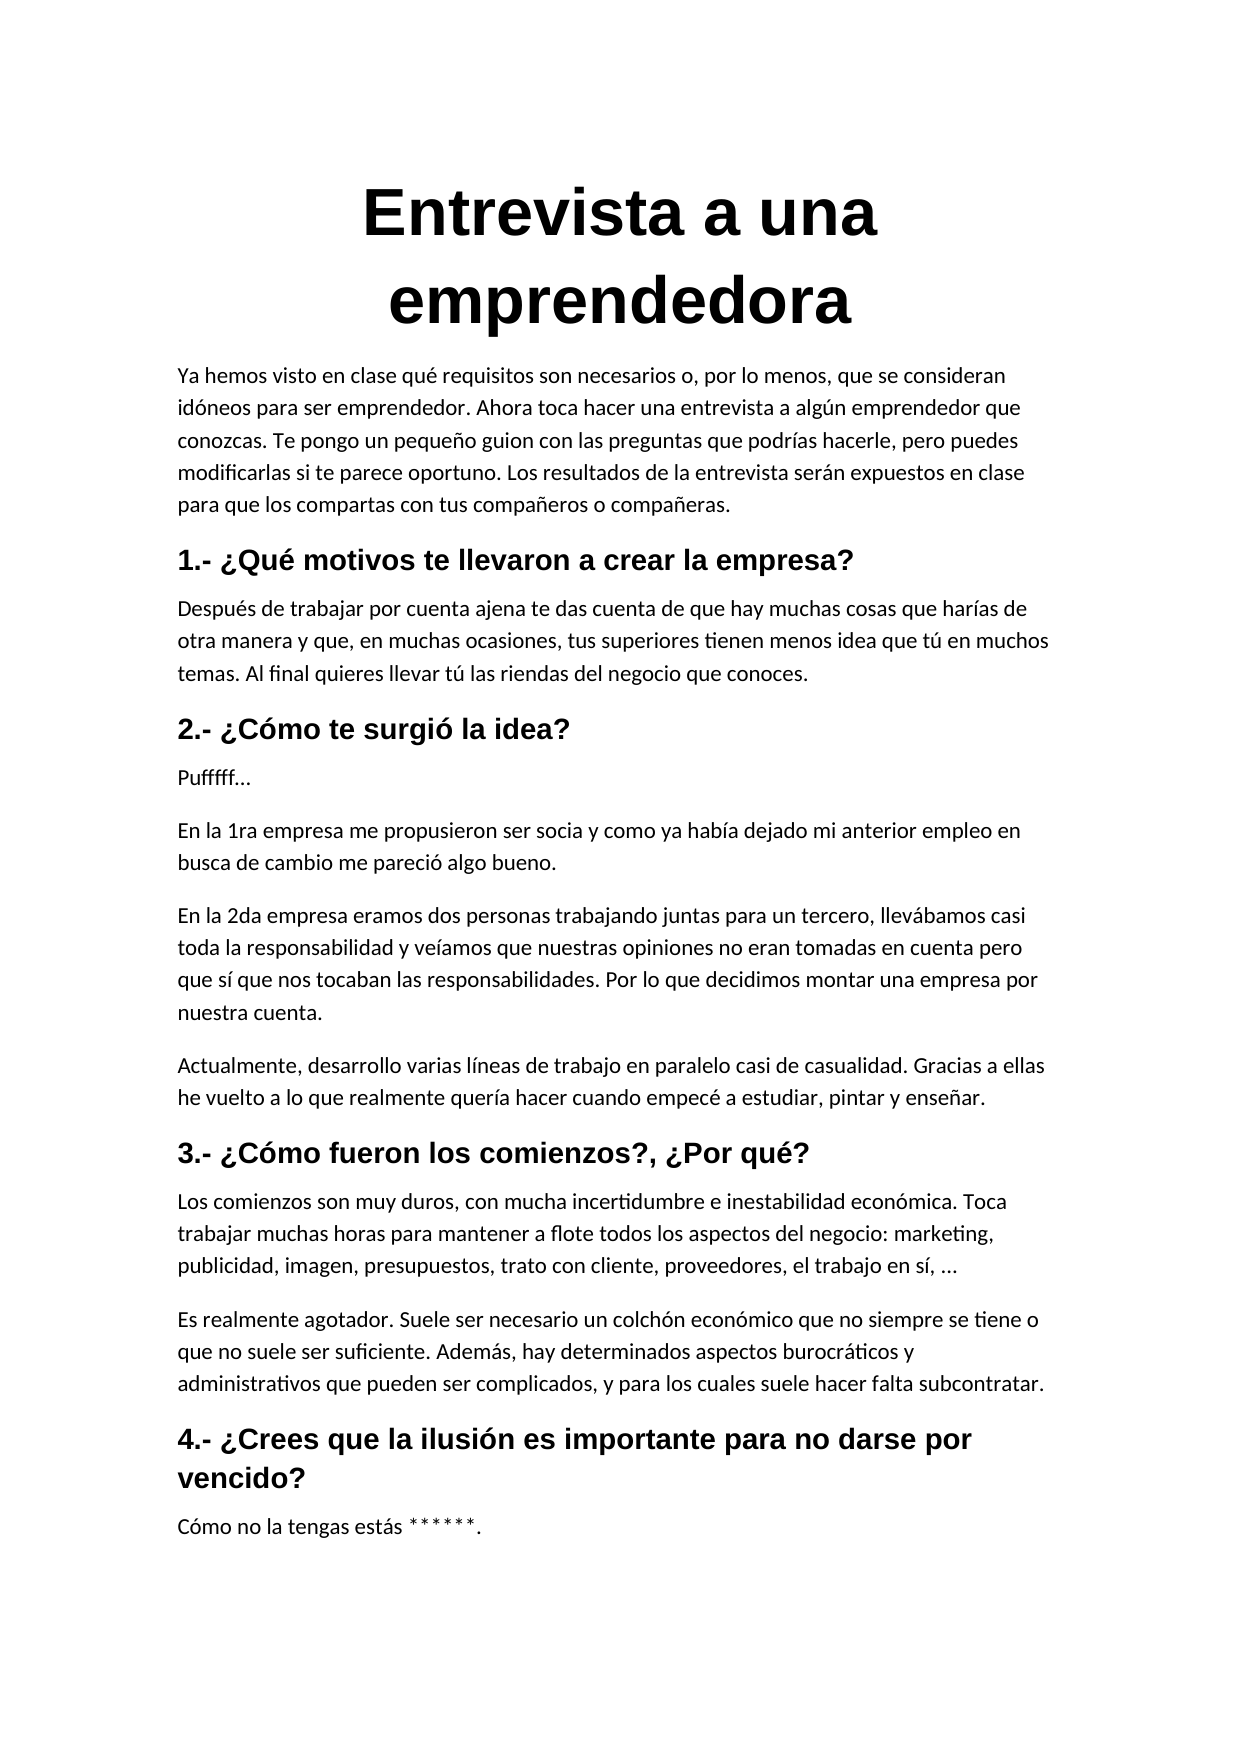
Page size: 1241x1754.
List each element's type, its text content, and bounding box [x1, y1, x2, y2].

subtitle 2.- ¿Cómo te surgió la idea? [177, 712, 1063, 746]
subtitle 4.- ¿Crees que la ilusión es importante para no darse por vencido? [177, 1422, 1063, 1494]
subtitle 1.- ¿Qué motivos te llevaron a crear la empresa? [177, 543, 1063, 577]
text Los comienzos son muy duros, con mucha incertidumbre e inestabilidad económica. Toca trabajar muchas horas para mantener a flote todos los aspectos del negocio: marketing, publicidad, imagen, presupuestos, trato con cliente, proveedores, el trabajo en sí, ... [177, 1187, 1063, 1280]
text Actualmente, desarrollo varias líneas de trabajo en paralelo casi de casualidad. Gracias a ellas he vuelto a lo que realmente quería hacer cuando empecé a estudiar, pintar y enseñar. [177, 1051, 1063, 1111]
text Pufffff… [177, 763, 1063, 791]
title Entrevista a una emprendedora [177, 173, 1063, 337]
text En la 1ra empresa me propusieron ser socia y como ya había dejado mi anterior empleo en busca de cambio me pareció algo bueno. [177, 816, 1063, 876]
subtitle 3.- ¿Cómo fueron los comienzos?, ¿Por qué? [177, 1136, 1063, 1170]
text Después de trabajar por cuenta ajena te das cuenta de que hay muchas cosas que harías de otra manera y que, en muchas ocasiones, tus superiores tienen menos idea que tú en muchos temas. Al final quieres llevar tú las riendas del negocio que conoces. [177, 594, 1063, 687]
text En la 2da empresa eramos dos personas trabajando juntas para un tercero, llevábamos casi toda la responsabilidad y veíamos que nuestras opiniones no eran tomadas en cuenta pero que sí que nos tocaban las responsabilidades. Por lo que decidimos montar una empresa por nuestra cuenta. [177, 901, 1063, 1026]
text Es realmente agotador. Suele ser necesario un colchón económico que no siempre se tiene o que no suele ser suficiente. Además, hay determinados aspectos burocráticos y administrativos que pueden ser complicados, y para los cuales suele hacer falta subcontratar. [177, 1305, 1063, 1397]
text Cómo no la tengas estás ******. [177, 1512, 1063, 1540]
text Ya hemos visto en clase qué requisitos son necesarios o, por lo menos, que se consideran idóneos para ser emprendedor. Ahora toca hacer una entrevista a algún emprendedor que conozcas. Te pongo un pequeño guion con las preguntas que podrías hacerle, pero puedes modificarlas si te parece oportuno. Los resultados de la entrevista serán expuestos en clase para que los compartas con tus compañeros o compañeras. [177, 361, 1063, 518]
